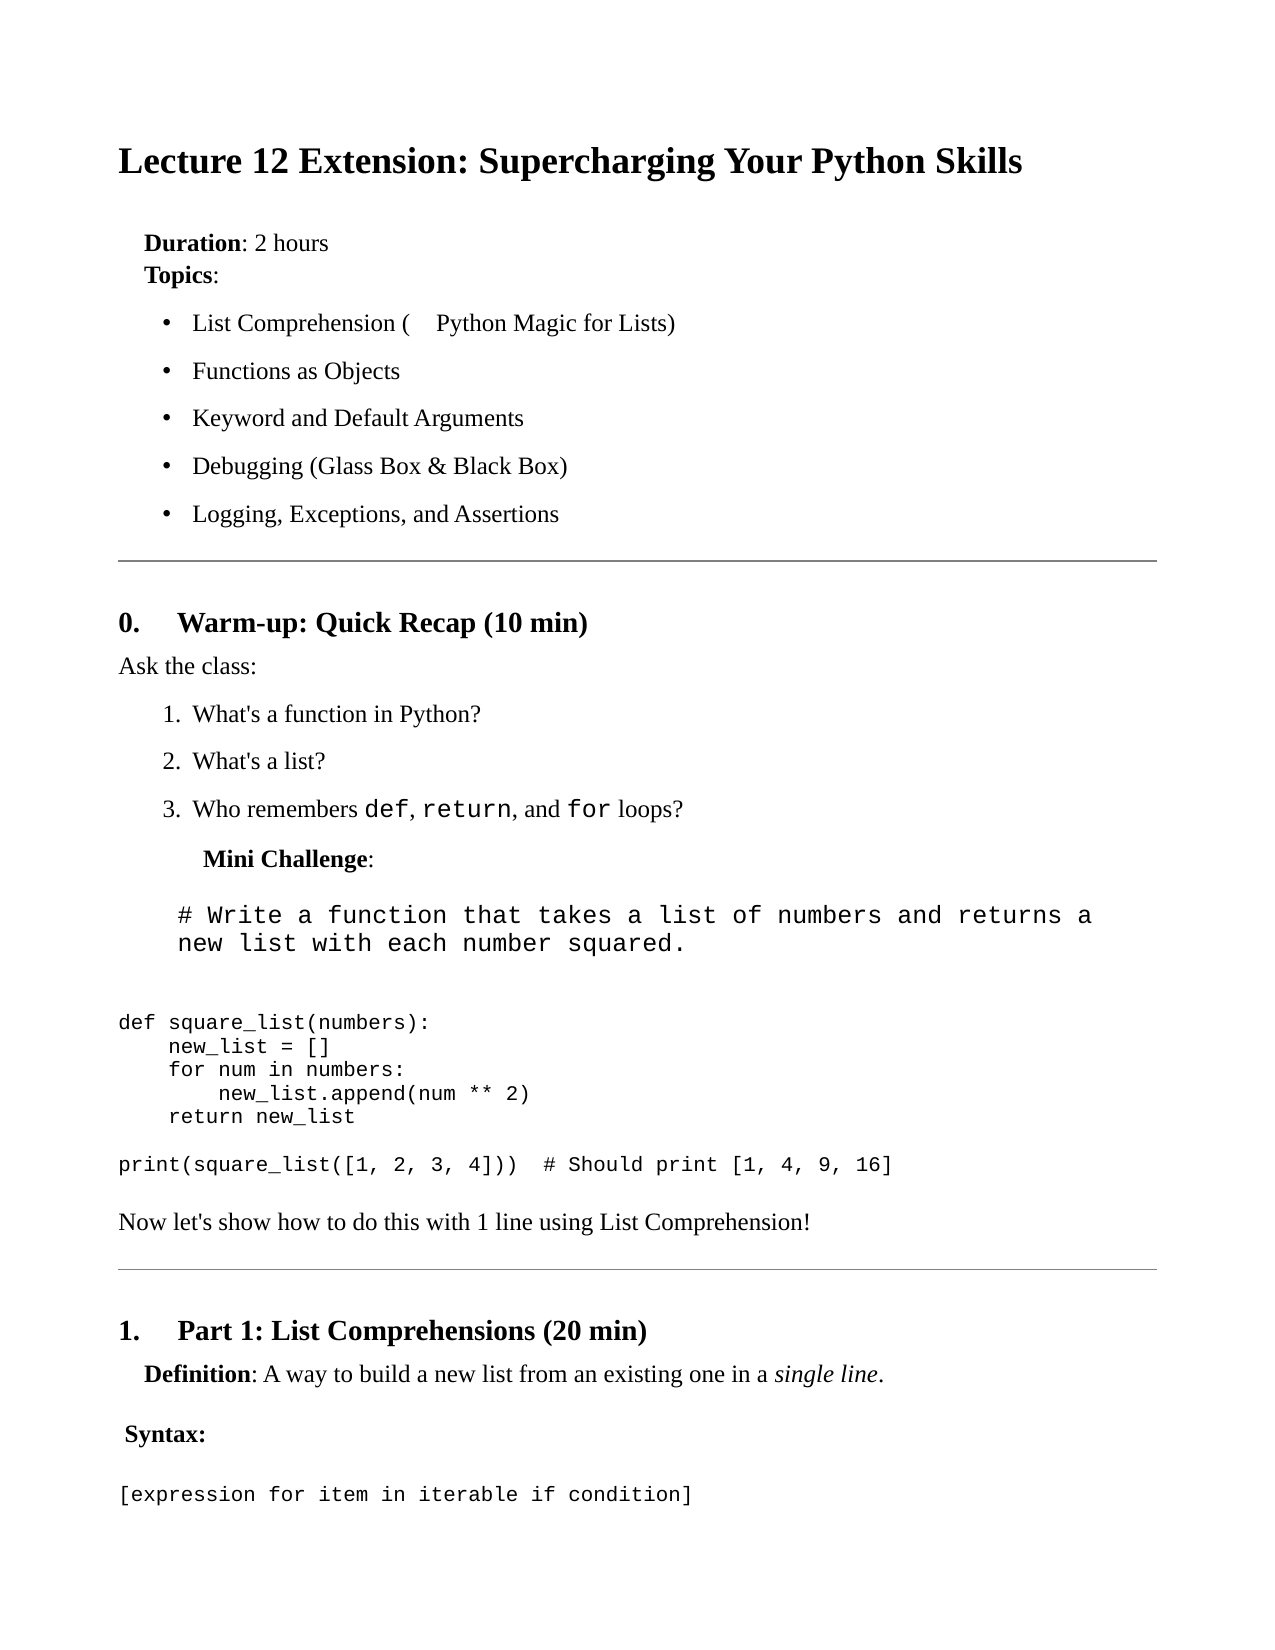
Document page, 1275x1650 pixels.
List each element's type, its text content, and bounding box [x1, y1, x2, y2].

text 📅 Duration: 2 hours 📍 Topics: [118, 194, 1157, 289]
list Functions as Objects [162, 356, 1157, 384]
subtitle 0. 🚀 Warm-up: Quick Recap (10 min) [118, 605, 1157, 639]
text Ask the class: [118, 651, 1157, 680]
subtitle 1. 🧪 Part 1: List Comprehensions (20 min) [118, 1313, 1157, 1347]
text new_list = [] [118, 1036, 1157, 1059]
list Who remembers def, return, and for loops? [162, 794, 1157, 825]
list What's a list? [162, 746, 1157, 775]
text print(square_list([1, 2, 3, 4])) # Should print [1, 4, 9, 16] [118, 1154, 1157, 1177]
text for num in numbers: [118, 1059, 1157, 1083]
text return new_list [118, 1107, 1157, 1130]
text [expression for item in iterable if condition] [118, 1484, 1157, 1508]
list ­Keyword and Default Arguments [162, 403, 1157, 432]
list Debugging (Glass Box & Black Box) [162, 451, 1157, 480]
text # Write a function that takes a list of numbers and returns a new list with each number squared. [177, 902, 1098, 959]
list Logging, Exceptions, and Assertions [162, 499, 1157, 527]
subtitle 👩🏾‍💻 Syntax: [118, 1419, 1157, 1448]
text 📌 Definition: A way to build a new list from an existing one in a single line. [118, 1359, 1157, 1388]
text Now let's show how to do this with 1 line using List Comprehension! [118, 1207, 1157, 1236]
list What's a function in Python? [162, 699, 1157, 727]
text 🧪 Mini Challenge: [177, 844, 1098, 873]
subtitle Lecture 12 Extension: Supercharging Your Python Skills 🚀 [118, 139, 1157, 182]
list List Comprehension (🔥 Python Magic for Lists) [162, 308, 1157, 337]
text new_list.append(num ** 2) [118, 1083, 1157, 1107]
text def square_list(numbers): [118, 1012, 1157, 1036]
